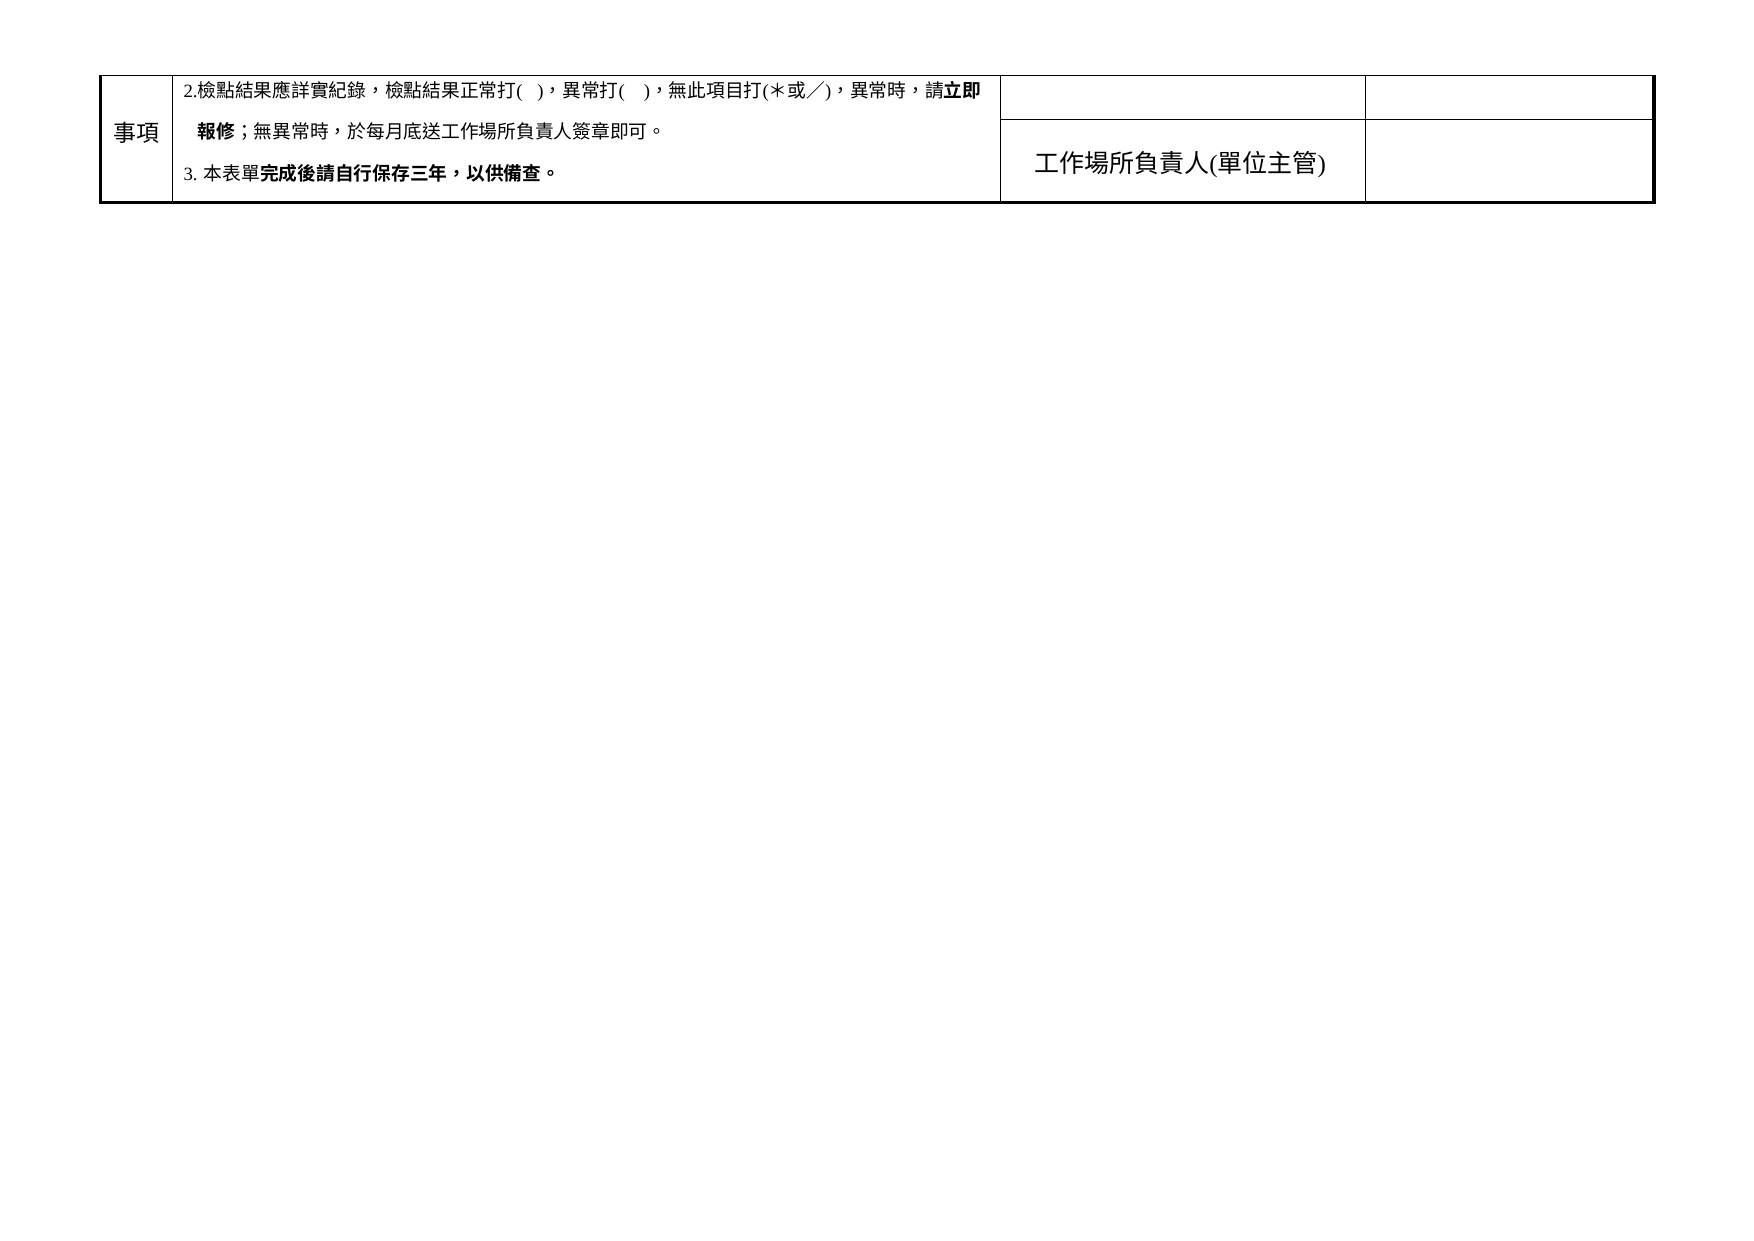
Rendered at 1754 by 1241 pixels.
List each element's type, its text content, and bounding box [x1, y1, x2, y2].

table_cell [1366, 120, 1652, 201]
table_cell 2.檢點結果應詳實紀錄，檢點結果正常打()，異常打( )，無此項目打(＊或／)，異常時，請立即報修；無異常時，於每月底送工作場所負責人簽章即可。 3. 本表單完成後請自行保存三年，以供備查。 [173, 76, 1000, 201]
table_cell [1001, 76, 1365, 119]
table_cell [1366, 76, 1652, 119]
table_cell 事項 [102, 76, 172, 201]
table_cell 工作場所負責人(單位主管) [1001, 120, 1365, 201]
